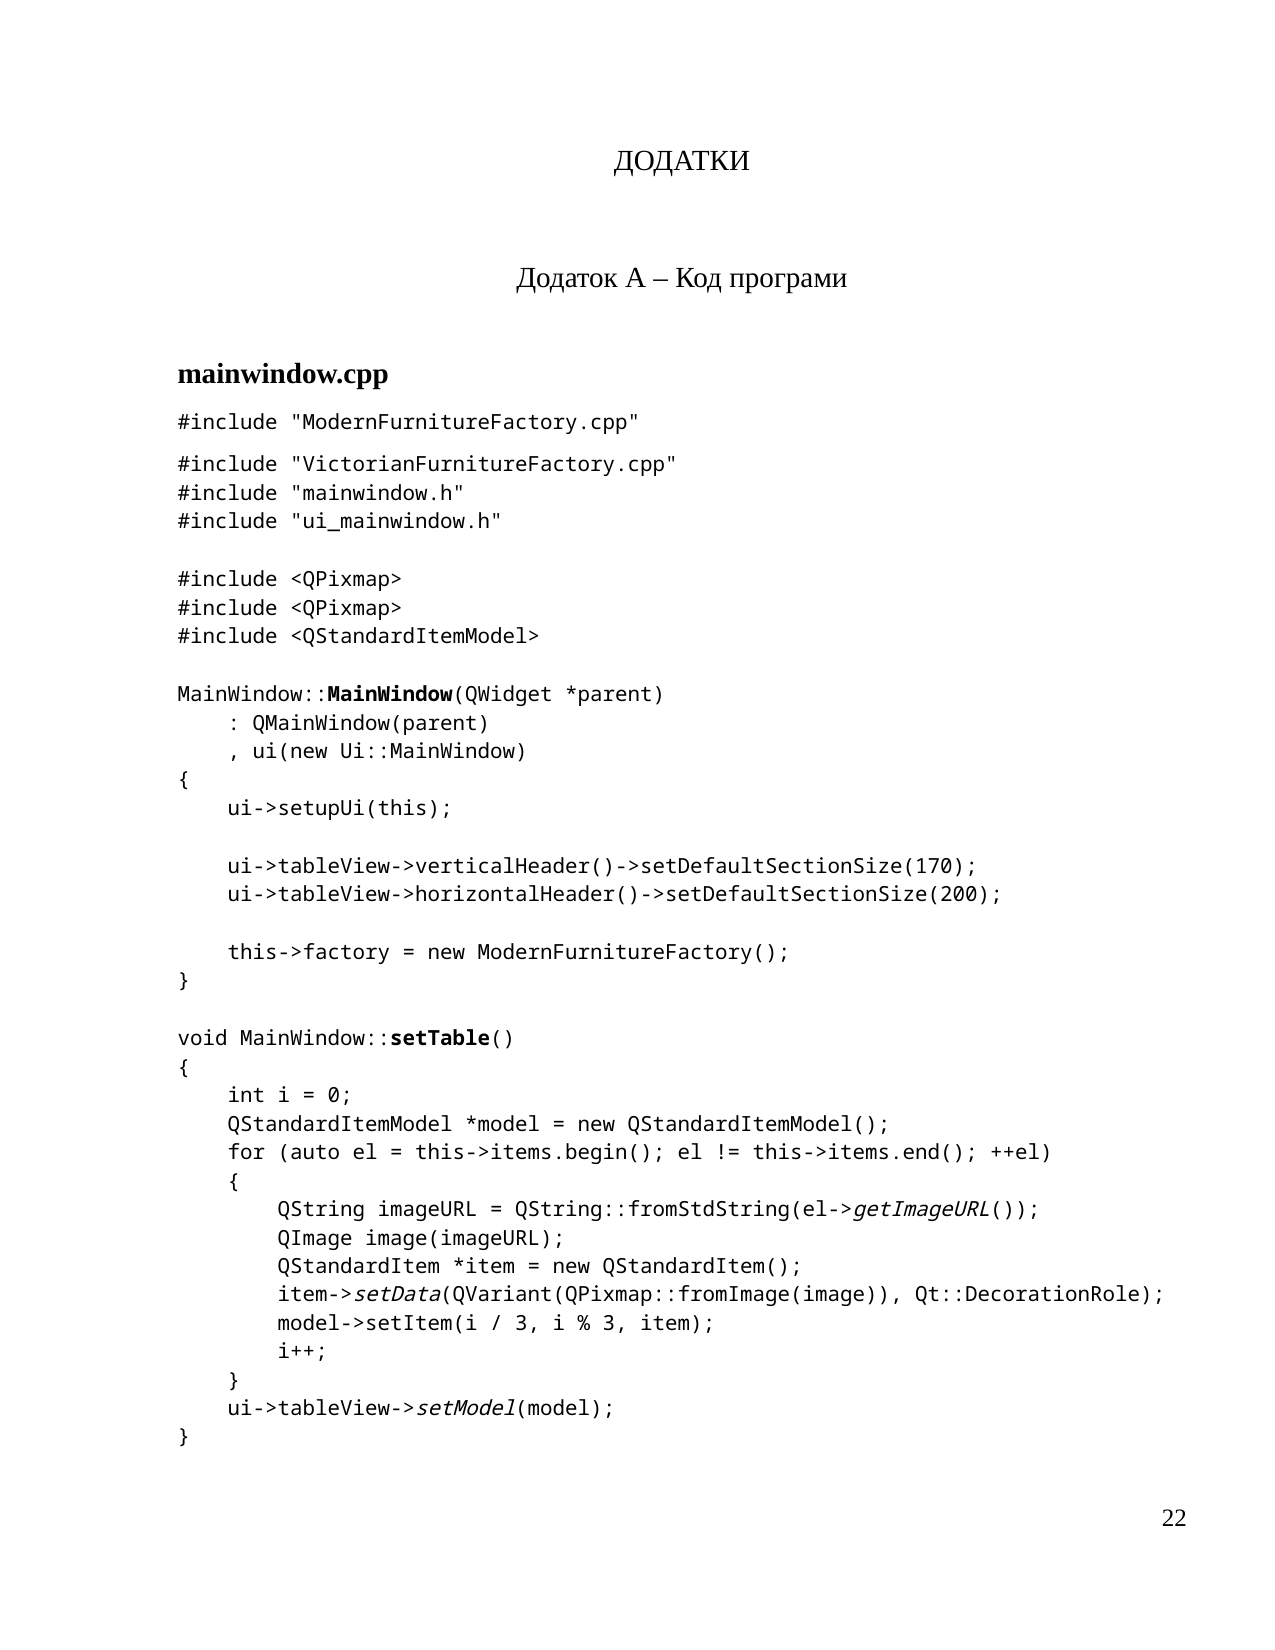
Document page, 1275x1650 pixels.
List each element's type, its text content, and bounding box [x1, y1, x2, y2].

text #include "mainwindow.h" [177, 478, 1186, 506]
text QString imageURL = QString::fromStdString(el->getImageURL()); [177, 1194, 1186, 1223]
text for (auto el = this->items.begin(); el != this->items.end(); ++el) [177, 1137, 1186, 1166]
text #include <QStandardItemModel> [177, 621, 1186, 650]
text { [177, 764, 1186, 793]
text QImage image(imageURL); [177, 1223, 1186, 1251]
text i++; [177, 1336, 1186, 1365]
text mainwindow.cpp [177, 357, 1186, 390]
text #include <QPixmap> [177, 593, 1186, 621]
text { [177, 1052, 1186, 1080]
text ui->setupUi(this); [177, 793, 1186, 821]
text this->factory = new ModernFurnitureFactory(); [177, 937, 1186, 966]
text model->setItem(i / 3, i % 3, item); [177, 1308, 1186, 1336]
subtitle ДОДАТКИ [177, 143, 1186, 177]
text } [177, 1365, 1186, 1393]
text QStandardItemModel *model = new QStandardItemModel(); [177, 1109, 1186, 1137]
text { [177, 1166, 1186, 1194]
text QStandardItem *item = new QStandardItem(); [177, 1251, 1186, 1279]
text #include "ui_mainwindow.h" [177, 506, 1186, 535]
text #include <QPixmap> [177, 564, 1186, 593]
text void MainWindow::setTable() [177, 1023, 1186, 1052]
text } [177, 1422, 1186, 1450]
text : QMainWindow(parent) [177, 708, 1186, 736]
text int i = 0; [177, 1080, 1186, 1109]
text item->setData(QVariant(QPixmap::fromImage(image)), Qt::DecorationRole); [177, 1279, 1186, 1308]
text #include "VictorianFurnitureFactory.cpp" [177, 449, 1186, 478]
text #include "ModernFurnitureFactory.cpp" [177, 407, 1186, 435]
subtitle Додаток А – Код програми [177, 260, 1186, 294]
text ui->tableView->verticalHeader()->setDefaultSectionSize(170); [177, 851, 1186, 879]
text MainWindow::MainWindow(QWidget *parent) [177, 679, 1186, 708]
text ui->tableView->horizontalHeader()->setDefaultSectionSize(200); [177, 879, 1186, 908]
text } [177, 966, 1186, 994]
text ui->tableView->setModel(model); [177, 1393, 1186, 1422]
text , ui(new Ui::MainWindow) [177, 736, 1186, 764]
